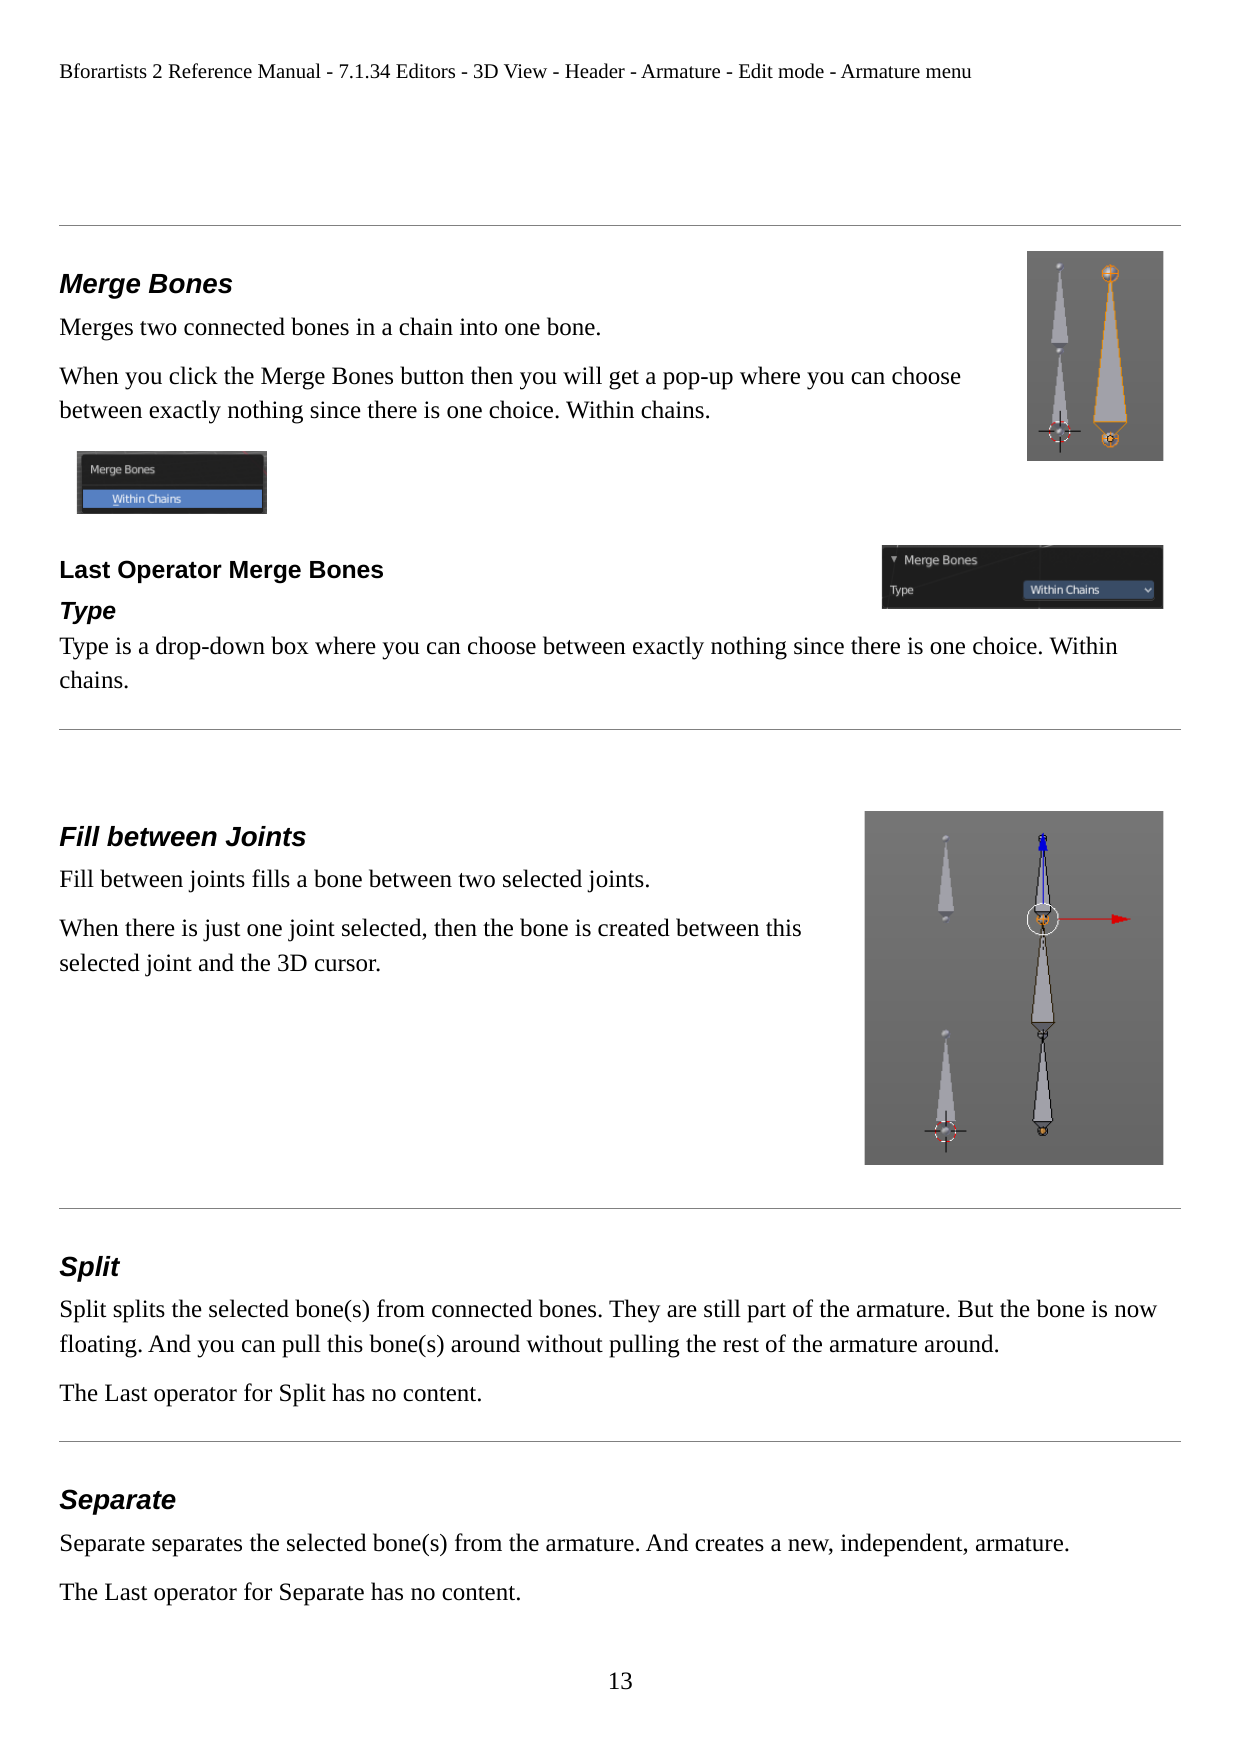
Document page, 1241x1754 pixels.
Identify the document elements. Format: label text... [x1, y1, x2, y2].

text Type is a drop-down box where you can choose between exactly nothing since there is one choice. Within chains. [59, 631, 1181, 694]
text When there is just one joint selected, then the bone is created between this selected joint and the 3D cursor. [59, 913, 864, 977]
text Split splits the selected bone(s) from connected bones. They are still part of the armature. But the bone is now floating. And you can pull this bone(s) around without pulling the rest of the armature around. [59, 1294, 1181, 1358]
picture [881, 545, 1164, 609]
text When you click the Merge Bones button then you will get a pop-up where you can choose between exactly nothing since there is one choice. Within chains. [59, 361, 1027, 424]
picture [864, 811, 1164, 1165]
text The Last operator for Separate has no content. [59, 1577, 1181, 1606]
subtitle Fill between Joints [59, 820, 864, 852]
text Fill between joints fills a bone between two selected joints. [59, 864, 864, 893]
text Separate separates the selected bone(s) from the armature. And creates a new, independent, armature. [59, 1528, 1181, 1557]
subtitle Merge Bones [59, 267, 1027, 299]
picture [76, 451, 267, 514]
subtitle Split [59, 1250, 1181, 1282]
text Merges two connected bones in a chain into one bone. [59, 312, 1027, 341]
picture [1027, 251, 1164, 461]
subtitle [1164, 267, 1181, 299]
subtitle Separate [59, 1484, 1181, 1516]
text The Last operator for Split has no content. [59, 1378, 1181, 1407]
subtitle Type [59, 596, 1181, 624]
subtitle [1164, 820, 1181, 852]
subtitle Last Operator Merge Bones [59, 555, 881, 583]
